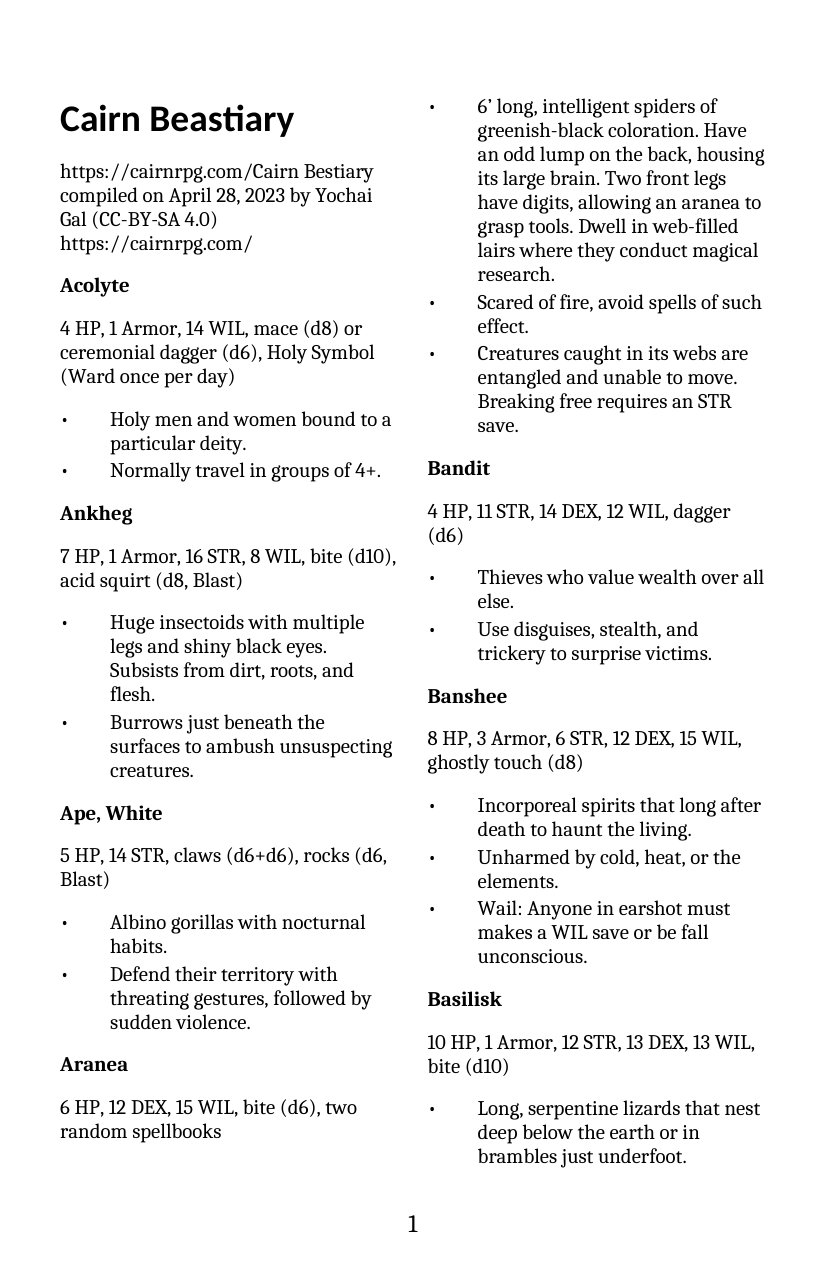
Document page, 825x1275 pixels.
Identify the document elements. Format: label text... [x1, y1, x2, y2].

text 4 HP, 11 STR, 14 DEX, 12 WIL, dagger (d6) [427, 499, 765, 547]
subtitle Cairn Beastiary [60, 95, 397, 141]
list Burrows just beneath the surfaces to ambush unsuspecting creatures. [60, 711, 397, 783]
list Wail: Anyone in earshot must makes a WIL save or be fall unconscious. [427, 897, 765, 969]
text 10 HP, 1 Armor, 12 STR, 13 DEX, 13 WIL, bite (d10) [427, 1030, 765, 1078]
list 6’ long, intelligent spiders of greenish-black coloration. Have an odd lump on the back, housing its large brain. Two front legs have digits, allowing an aranea to grasp tools. Dwell in web-filled lairs where they conduct magical research. [427, 95, 765, 287]
list Unharmed by cold, heat, or the elements. [427, 845, 765, 893]
list Scared of fire, avoid spells of such effect. [427, 290, 765, 338]
list Thieves who value wealth over all else. [427, 566, 765, 614]
text Aranea [60, 1053, 397, 1077]
text Banshee [427, 684, 765, 708]
text 6 HP, 12 DEX, 15 WIL, bite (d6), two random spellbooks [60, 1096, 397, 1144]
list Normally travel in groups of 4+. [60, 459, 397, 483]
list Use disguises, stealth, and trickery to surprise victims. [427, 618, 765, 666]
list Albino gorillas with nocturnal habits. [60, 911, 397, 959]
text Bandit [427, 457, 765, 481]
text Ape, White [60, 801, 397, 825]
list Long, serpentine lizards that nest deep below the earth or in brambles just underfoot. [427, 1097, 765, 1169]
text 7 HP, 1 Armor, 16 STR, 8 WIL, bite (d10), acid squirt (d8, Blast) [60, 544, 397, 592]
text Acolyte [60, 274, 397, 298]
text Ankheg [60, 502, 397, 526]
list Incorporeal spirits that long after death to haunt the living. [427, 794, 765, 842]
list Creatures caught in its webs are entangled and unable to move. Breaking free requires an STR save. [427, 342, 765, 438]
text Basilisk [427, 988, 765, 1012]
text 4 HP, 1 Armor, 14 WIL, mace (d8) or ceremonial dagger (d6), Holy Symbol (Ward once per day) [60, 317, 397, 389]
list Holy men and women bound to a particular deity. [60, 407, 397, 455]
text 5 HP, 14 STR, claws (d6+d6), rocks (d6, Blast) [60, 844, 397, 892]
text 8 HP, 3 Armor, 6 STR, 12 DEX, 15 WIL, ghostly touch (d8) [427, 727, 765, 775]
text https://cairnrpg.com/Cairn Bestiary compiled on April 28, 2023 by Yochai Gal (CC-BY-SA 4.0) https://cairnrpg.com/ [60, 159, 397, 255]
list Huge insectoids with multiple legs and shiny black eyes. Subsists from dirt, roots, and flesh. [60, 611, 397, 707]
list Defend their territory with threating gestures, followed by sudden violence. [60, 962, 397, 1034]
